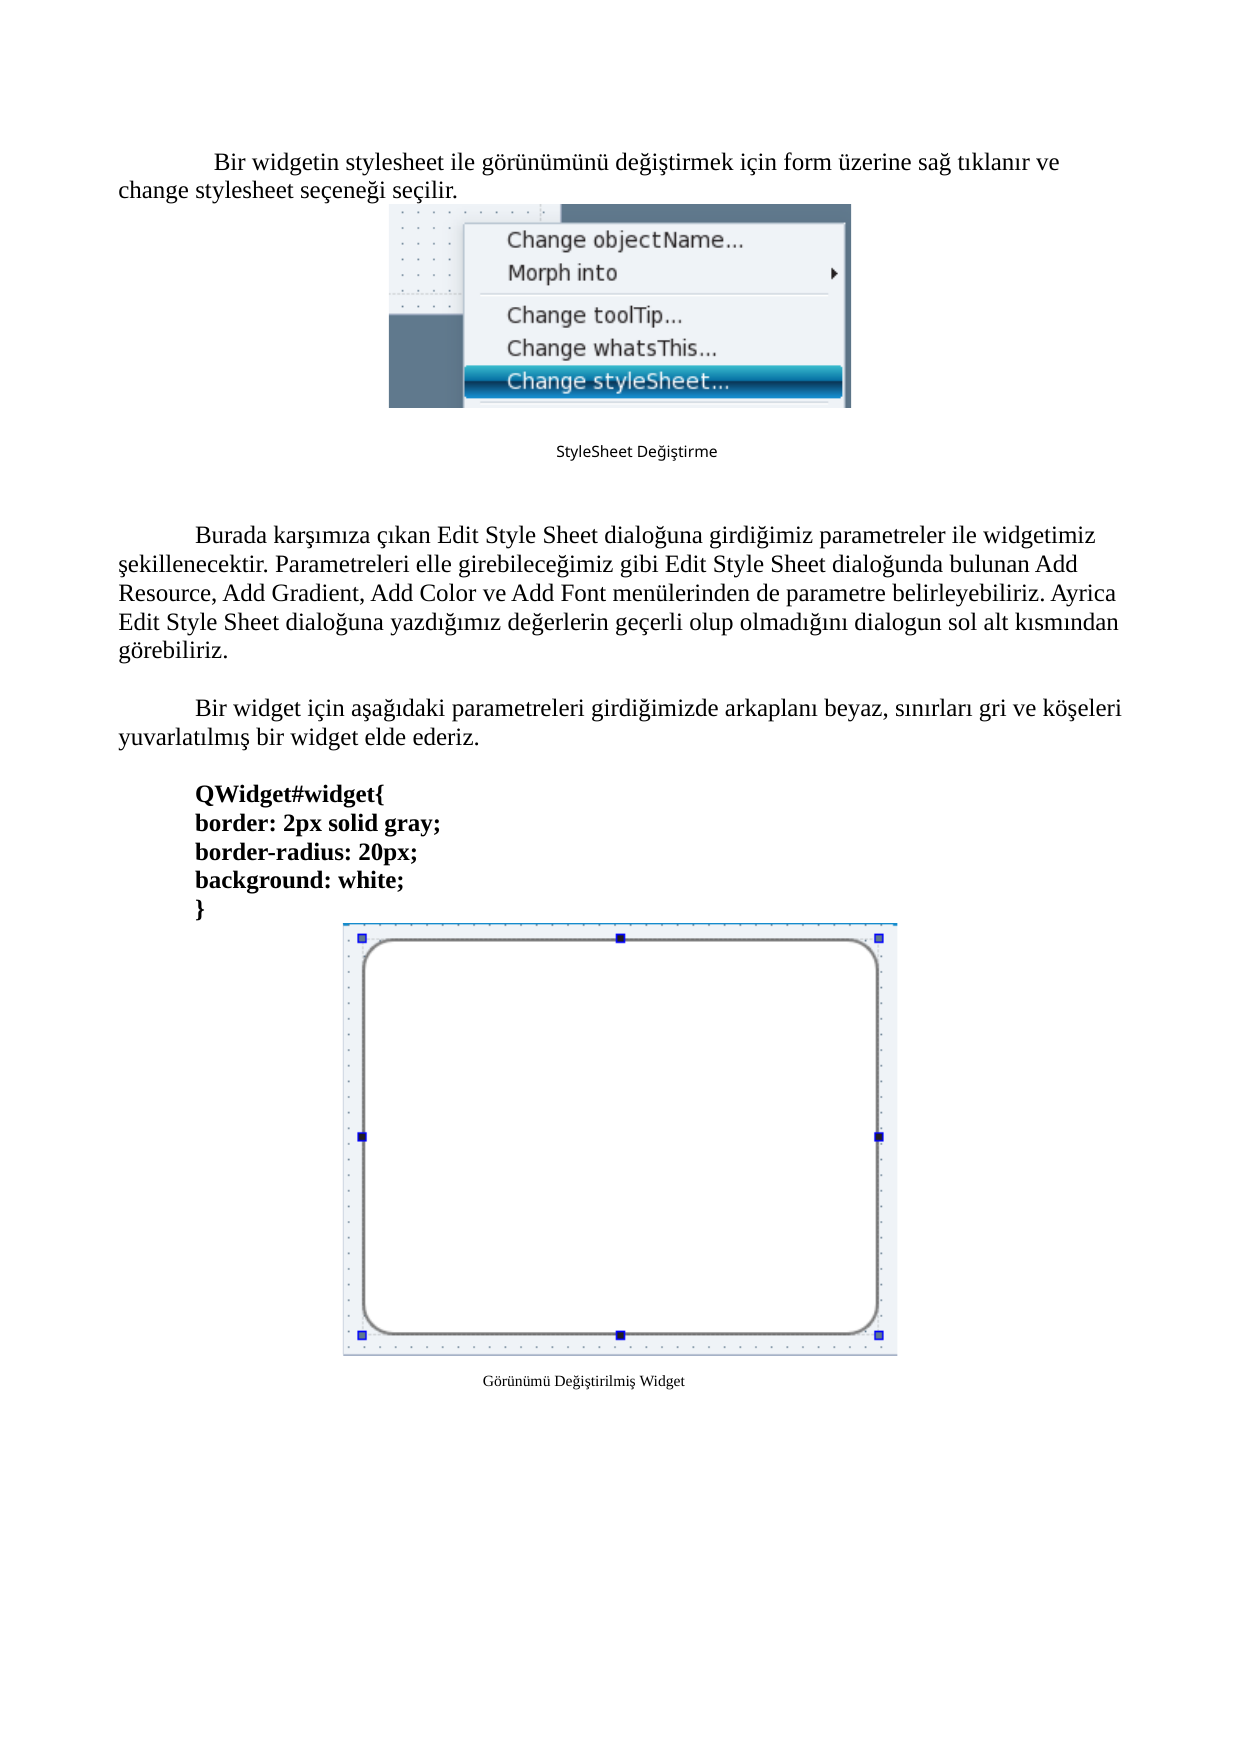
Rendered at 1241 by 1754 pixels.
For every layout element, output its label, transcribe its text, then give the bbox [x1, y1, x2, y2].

picture [342, 923, 898, 1356]
text Burada karşımıza çıkan Edit Style Sheet dialoğuna girdiğimiz parametreler ile widgetimiz şekillenecektir. Parametreleri elle girebileceğimiz gibi Edit Style Sheet dialoğunda bulunan Add Resource, Add Gradient, Add Color ve Add Font menülerinden de parametre belirleyebiliriz. Ayrica Edit Style Sheet dialoğuna yazdığımız değerlerin geçerli olup olmadığını dialogun sol alt kısmından görebiliriz. [118, 521, 1122, 664]
text border: 2px solid gray; [118, 808, 1122, 837]
text background: white; [118, 866, 1122, 894]
picture [388, 204, 852, 408]
text Görünümü Değiştirilmiş Widget [118, 1372, 1122, 1390]
text } [118, 894, 1122, 923]
text StyleSheet Değiştirme [118, 434, 1122, 463]
text Bir widgetin stylesheet ile görünümünü değiştirmek için form üzerine sağ tıklanır ve change stylesheet seçeneği seçilir. [118, 147, 1122, 204]
text Bir widget için aşağıdaki parametreleri girdiğimizde arkaplanı beyaz, sınırları gri ve köşeleri yuvarlatılmış bir widget elde ederiz. [118, 693, 1122, 751]
text QWidget#widget{ [118, 779, 1122, 808]
text border-radius: 20px; [118, 837, 1122, 866]
